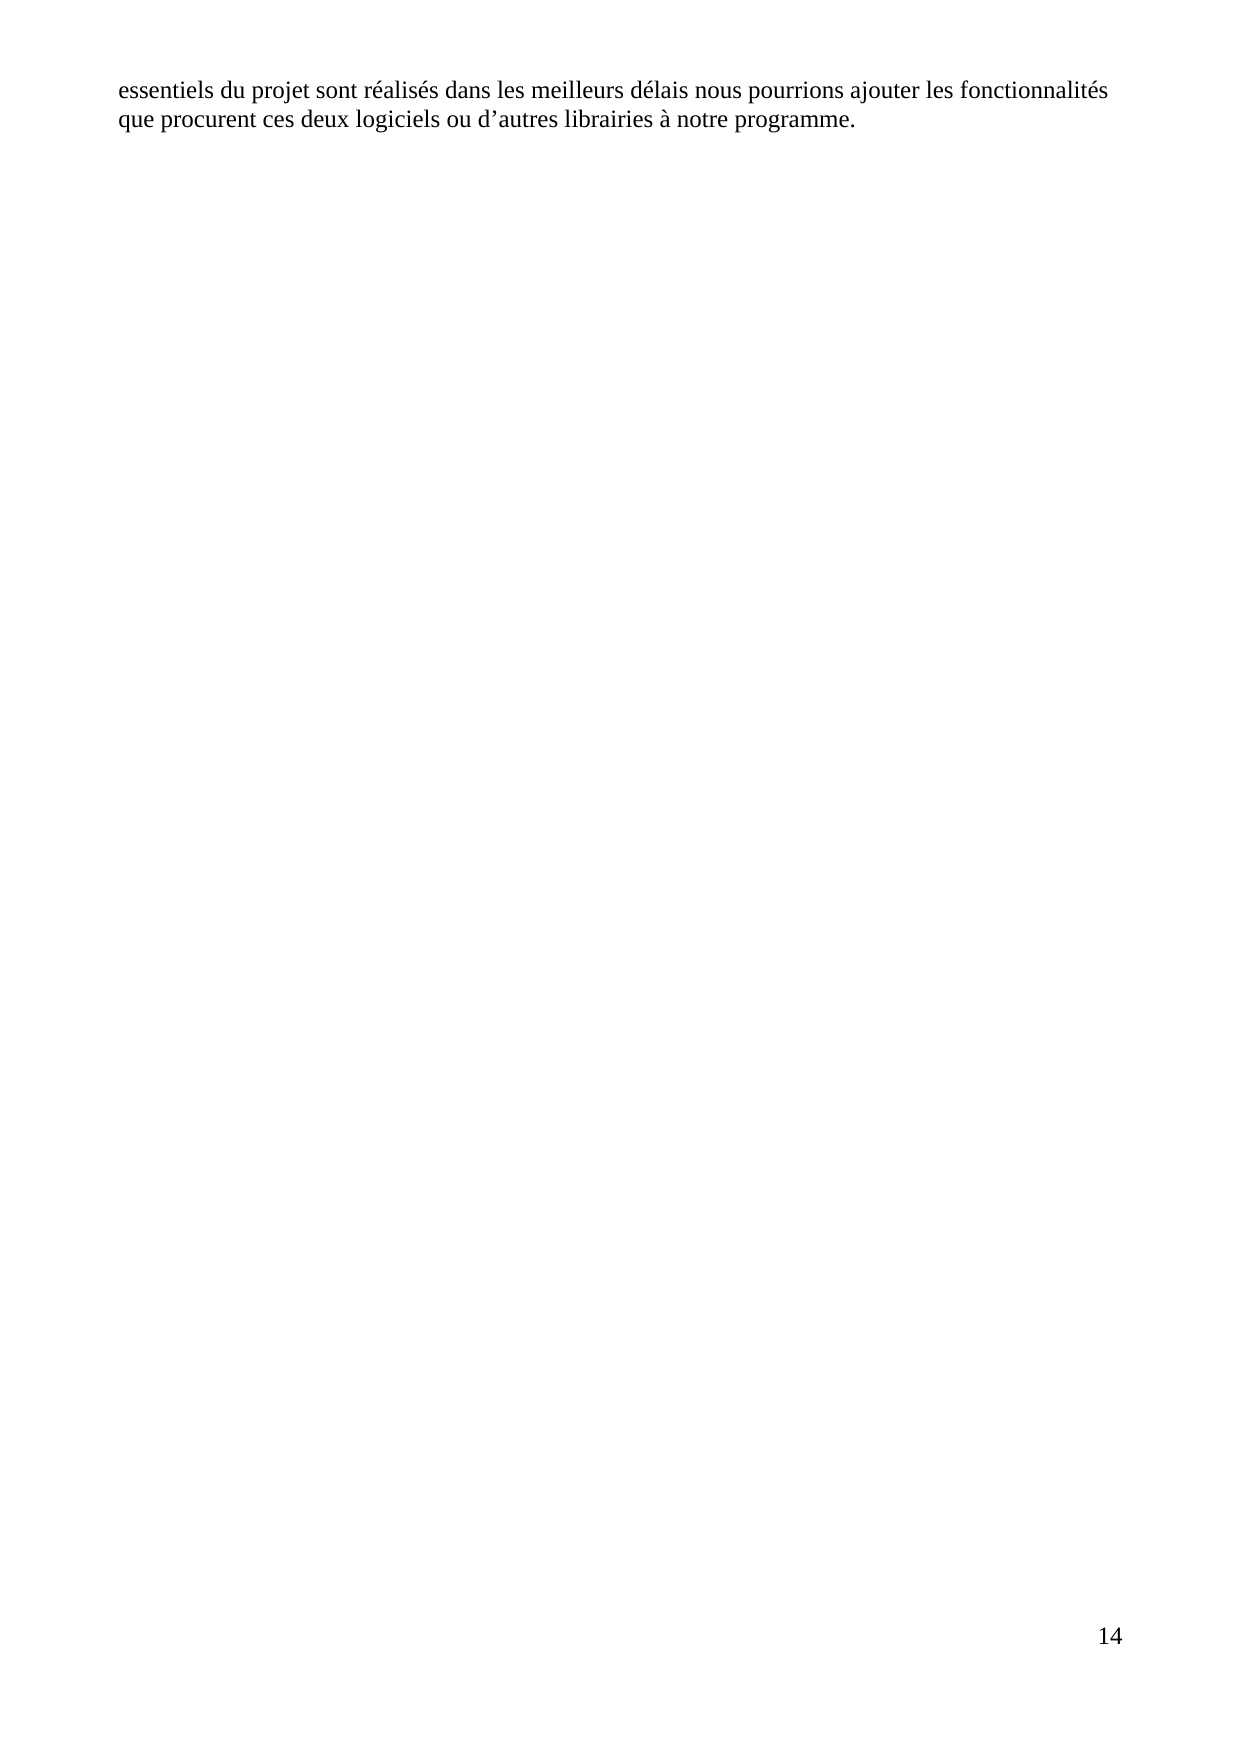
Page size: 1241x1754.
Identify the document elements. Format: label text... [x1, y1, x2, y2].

text essentiels du projet sont réalisés dans les meilleurs délais nous pourrions ajouter les fonctionnalités que procurent ces deux logiciels ou d’autres librairies à notre programme. [118, 75, 1122, 132]
